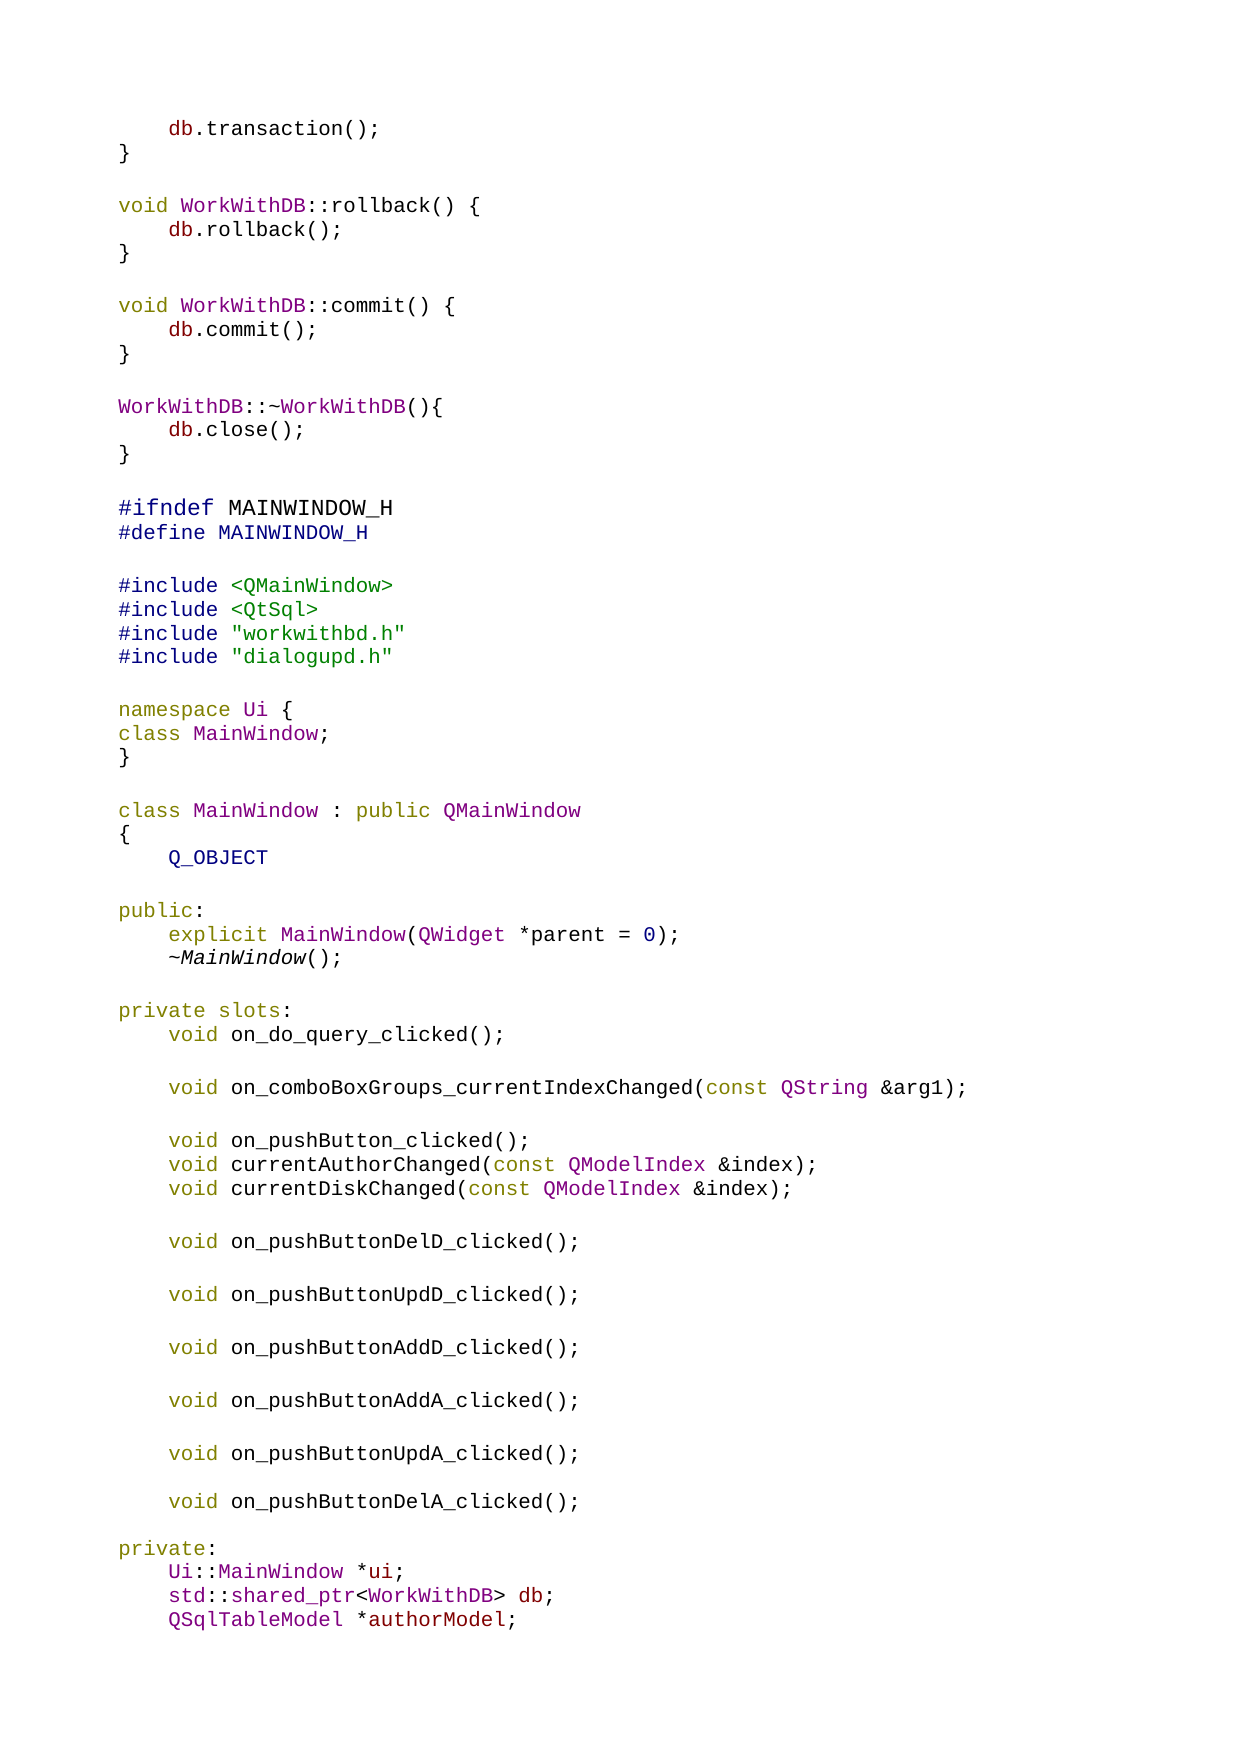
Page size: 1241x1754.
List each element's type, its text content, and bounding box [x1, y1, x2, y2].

text } [118, 142, 1122, 165]
text #include "workwithbd.h" [118, 622, 1122, 646]
text WorkWithDB::~WorkWithDB(){ [118, 396, 1122, 419]
text Q_OBJECT [118, 847, 1122, 871]
text void on_comboBoxGroups_currentIndexChanged(const QString &arg1); [118, 1077, 1122, 1101]
text #ifndef MAINWINDOW_H [118, 496, 1122, 522]
text namespace Ui { [118, 699, 1122, 723]
text #define MAINWINDOW_H [118, 522, 1122, 546]
text class MainWindow; [118, 723, 1122, 747]
text } [118, 747, 1122, 770]
text private: [118, 1538, 1122, 1562]
text void on_pushButtonDelD_clicked(); [118, 1231, 1122, 1254]
text void WorkWithDB::commit() { [118, 295, 1122, 319]
text } [118, 242, 1122, 266]
text } [118, 443, 1122, 467]
text void currentDiskChanged(const QModelIndex &index); [118, 1178, 1122, 1201]
text void on_pushButtonAddD_clicked(); [118, 1337, 1122, 1361]
text void on_pushButtonUpdA_clicked(); [118, 1443, 1122, 1467]
text void on_do_query_clicked(); [118, 1024, 1122, 1048]
text private slots: [118, 1001, 1122, 1024]
text #include "dialogupd.h" [118, 646, 1122, 670]
text void on_pushButtonAddA_clicked(); [118, 1390, 1122, 1414]
text #include <QMainWindow> [118, 575, 1122, 599]
text #include <QtSql> [118, 599, 1122, 622]
text void on_pushButton_clicked(); [118, 1130, 1122, 1154]
text db.close(); [118, 419, 1122, 443]
text std::shared_ptr<WorkWithDB> db; [118, 1585, 1122, 1609]
text void currentAuthorChanged(const QModelIndex &index); [118, 1154, 1122, 1178]
text ~MainWindow(); [118, 947, 1122, 971]
text class MainWindow : public QMainWindow [118, 800, 1122, 823]
text db.rollback(); [118, 218, 1122, 242]
text } [118, 343, 1122, 366]
text void on_pushButtonDelA_clicked(); [118, 1491, 1122, 1514]
text public: [118, 900, 1122, 924]
text { [118, 823, 1122, 847]
text db.commit(); [118, 319, 1122, 343]
text db.transaction(); [118, 118, 1122, 142]
text void on_pushButtonUpdD_clicked(); [118, 1284, 1122, 1308]
text Ui::MainWindow *ui; [118, 1562, 1122, 1585]
text QSqlTableModel *authorModel; [118, 1609, 1122, 1632]
text explicit MainWindow(QWidget *parent = 0); [118, 924, 1122, 947]
text void WorkWithDB::rollback() { [118, 195, 1122, 218]
